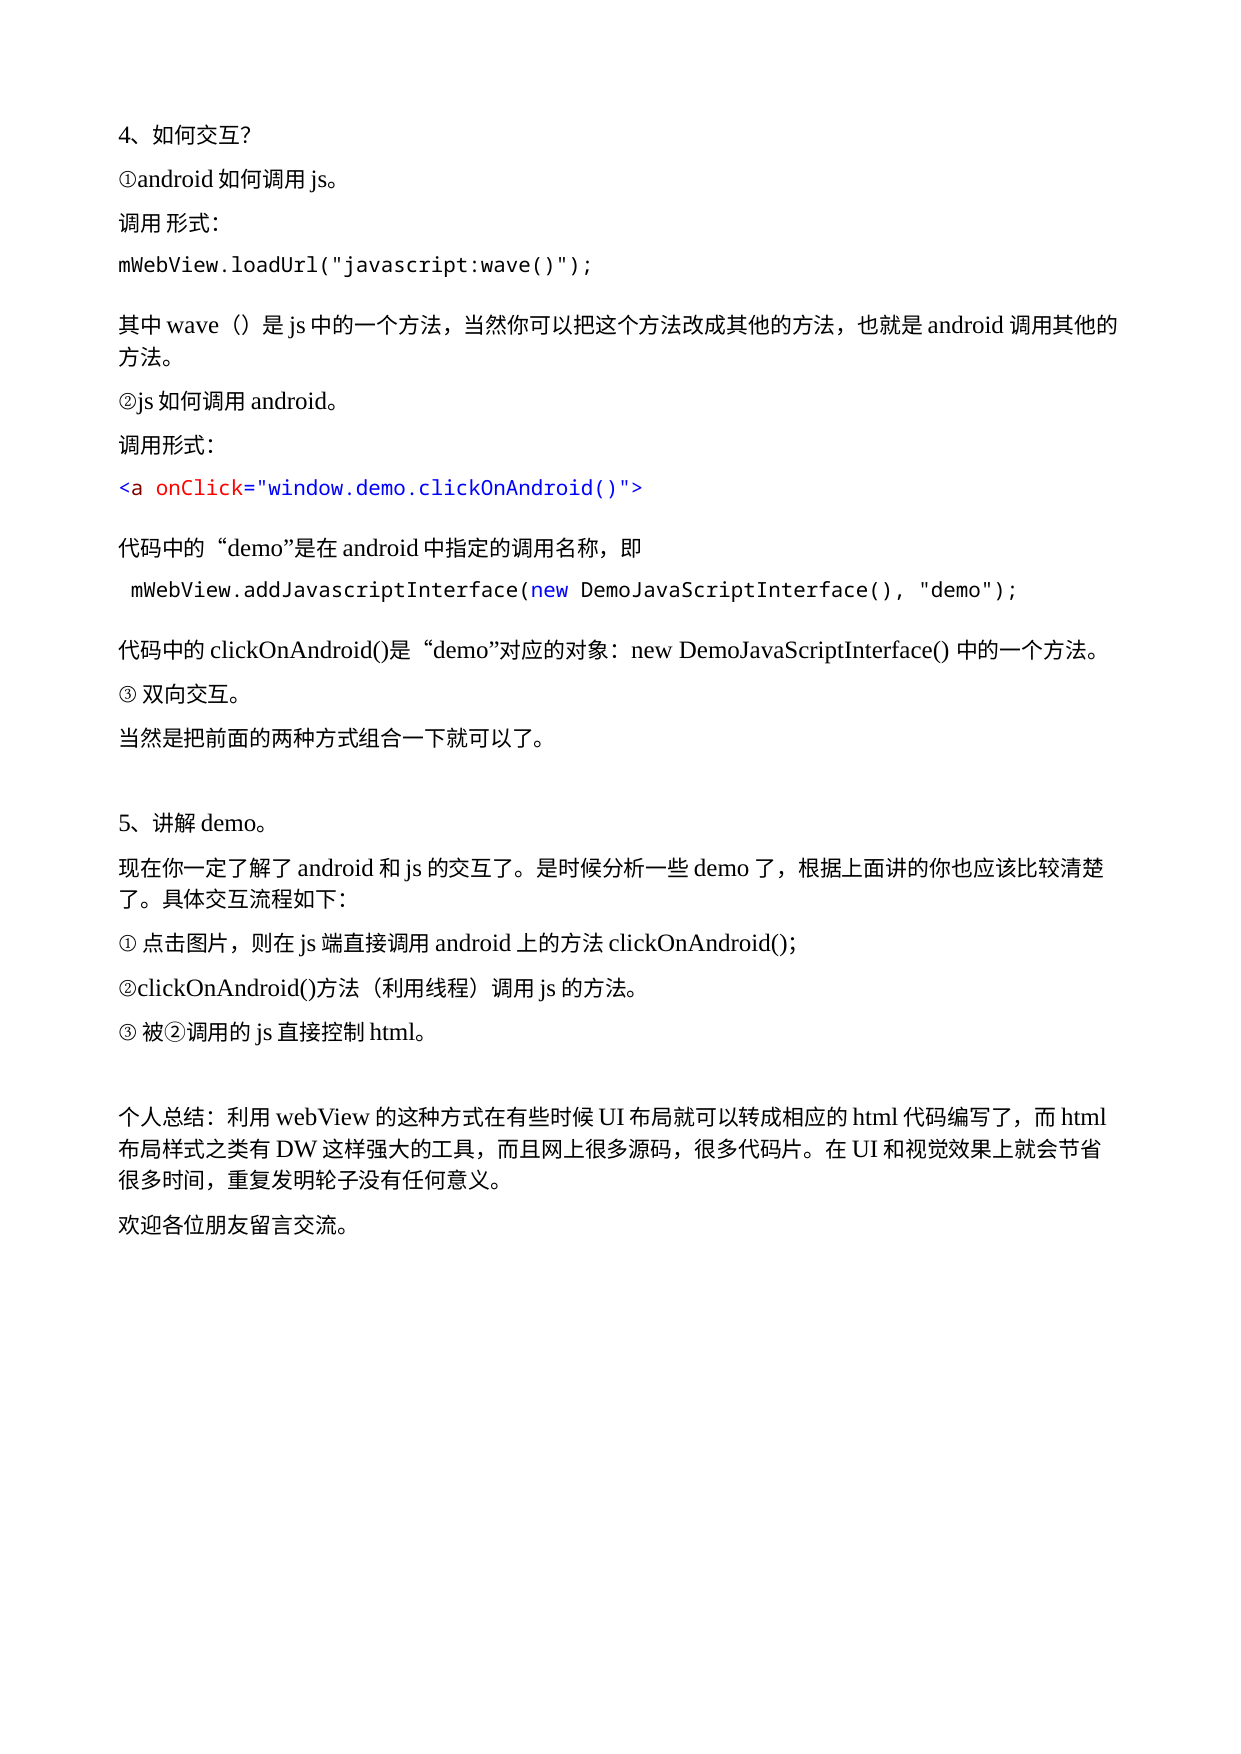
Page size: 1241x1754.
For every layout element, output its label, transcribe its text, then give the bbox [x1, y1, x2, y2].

text 代码中的clickOnAndroid()是“demo”对应的对象：new DemoJavaScriptInterface() 中的一个方法。 [118, 633, 1122, 664]
text mWebView.loadUrl("javascript:wave()"); [118, 251, 1122, 279]
text 5、讲解demo。 [118, 806, 1122, 838]
text ③双向交互。 [118, 677, 1122, 708]
text ③被②调用的js直接控制html。 [118, 1015, 1122, 1046]
text 欢迎各位朋友留言交流。 [118, 1208, 1122, 1239]
text 调用 形式： [118, 206, 1122, 238]
text ②js如何调用android。 [118, 384, 1122, 416]
text ①android如何调用js。 [118, 162, 1122, 194]
text 个人总结：利用webView的这种方式在有些时候UI布局就可以转成相应的html代码编写了，而html布局样式之类有DW这样强大的工具，而且网上很多源码，很多代码片。在UI和视觉效果上就会节省很多时间，重复发明轮子没有任何意义。 [118, 1100, 1122, 1195]
text 4、如何交互？ [118, 118, 1122, 150]
text ①点击图片，则在js端直接调用android上的方法clickOnAndroid()； [118, 926, 1122, 958]
text ②clickOnAndroid()方法（利用线程）调用js的方法。 [118, 971, 1122, 1002]
text mWebView.addJavascriptInterface(new DemoJavaScriptInterface(), "demo"); [118, 575, 1122, 603]
text 其中wave（）是js中的一个方法，当然你可以把这个方法改成其他的方法，也就是android调用其他的方法。 [118, 308, 1122, 372]
text <a onClick="window.demo.clickOnAndroid()"> [118, 473, 1122, 501]
text 当然是把前面的两种方式组合一下就可以了。 [118, 721, 1122, 753]
text 调用形式： [118, 428, 1122, 460]
text 代码中的“demo”是在android中指定的调用名称，即 [118, 531, 1122, 562]
text 现在你一定了解了android和js的交互了。是时候分析一些demo了，根据上面讲的你也应该比较清楚了。具体交互流程如下： [118, 851, 1122, 914]
